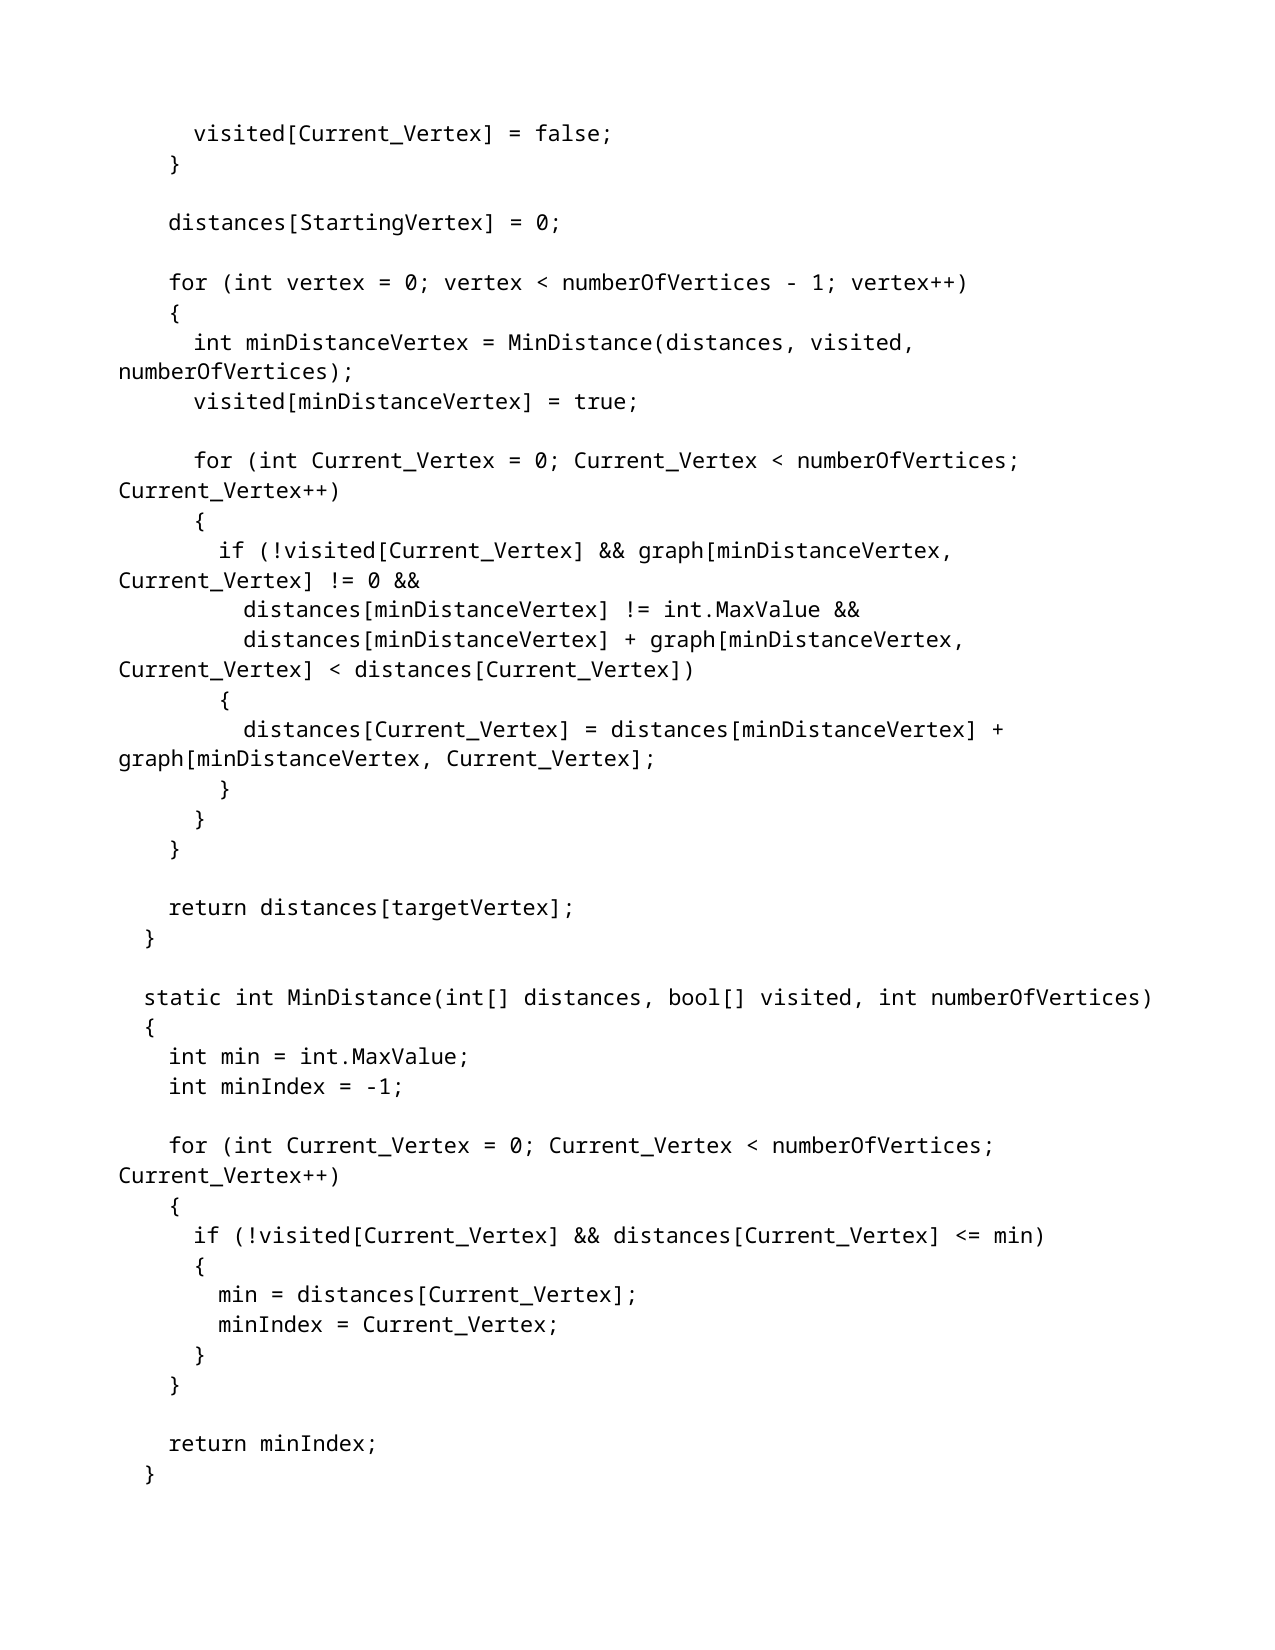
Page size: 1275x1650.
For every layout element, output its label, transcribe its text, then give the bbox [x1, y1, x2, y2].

text minIndex = Current_Vertex; [118, 1309, 1157, 1339]
text } [118, 1339, 1157, 1369]
text distances[minDistanceVertex] != int.MaxValue && [118, 594, 1157, 624]
text static int MinDistance(int[] distances, bool[] visited, int numberOfVertices) [118, 982, 1157, 1011]
text for (int Current_Vertex = 0; Current_Vertex < numberOfVertices; Current_Vertex++) [118, 446, 1157, 505]
text } [118, 148, 1157, 178]
text } [118, 803, 1157, 833]
text if (!visited[Current_Vertex] && graph[minDistanceVertex, Current_Vertex] != 0 && [118, 535, 1157, 594]
text distances[minDistanceVertex] + graph[minDistanceVertex, Current_Vertex] < distances[Current_Vertex]) [118, 624, 1157, 684]
text { [118, 1190, 1157, 1220]
text min = distances[Current_Vertex]; [118, 1279, 1157, 1309]
text int minDistanceVertex = MinDistance(distances, visited, numberOfVertices); [118, 326, 1157, 386]
text } [118, 773, 1157, 803]
text { [118, 1249, 1157, 1279]
text } [118, 1458, 1157, 1488]
text { [118, 1011, 1157, 1041]
text { [118, 684, 1157, 714]
text } [118, 1369, 1157, 1398]
text } [118, 833, 1157, 863]
text for (int vertex = 0; vertex < numberOfVertices - 1; vertex++) [118, 267, 1157, 297]
text if (!visited[Current_Vertex] && distances[Current_Vertex] <= min) [118, 1220, 1157, 1249]
text return minIndex; [118, 1428, 1157, 1458]
text { [118, 505, 1157, 535]
text visited[minDistanceVertex] = true; [118, 386, 1157, 416]
text for (int Current_Vertex = 0; Current_Vertex < numberOfVertices; Current_Vertex++) [118, 1130, 1157, 1190]
text distances[Current_Vertex] = distances[minDistanceVertex] + graph[minDistanceVertex, Current_Vertex]; [118, 714, 1157, 773]
text } [118, 922, 1157, 952]
text int min = int.MaxValue; [118, 1041, 1157, 1071]
text int minIndex = -1; [118, 1071, 1157, 1101]
text { [118, 297, 1157, 326]
text return distances[targetVertex]; [118, 892, 1157, 922]
text visited[Current_Vertex] = false; [118, 118, 1157, 148]
text distances[StartingVertex] = 0; [118, 207, 1157, 237]
